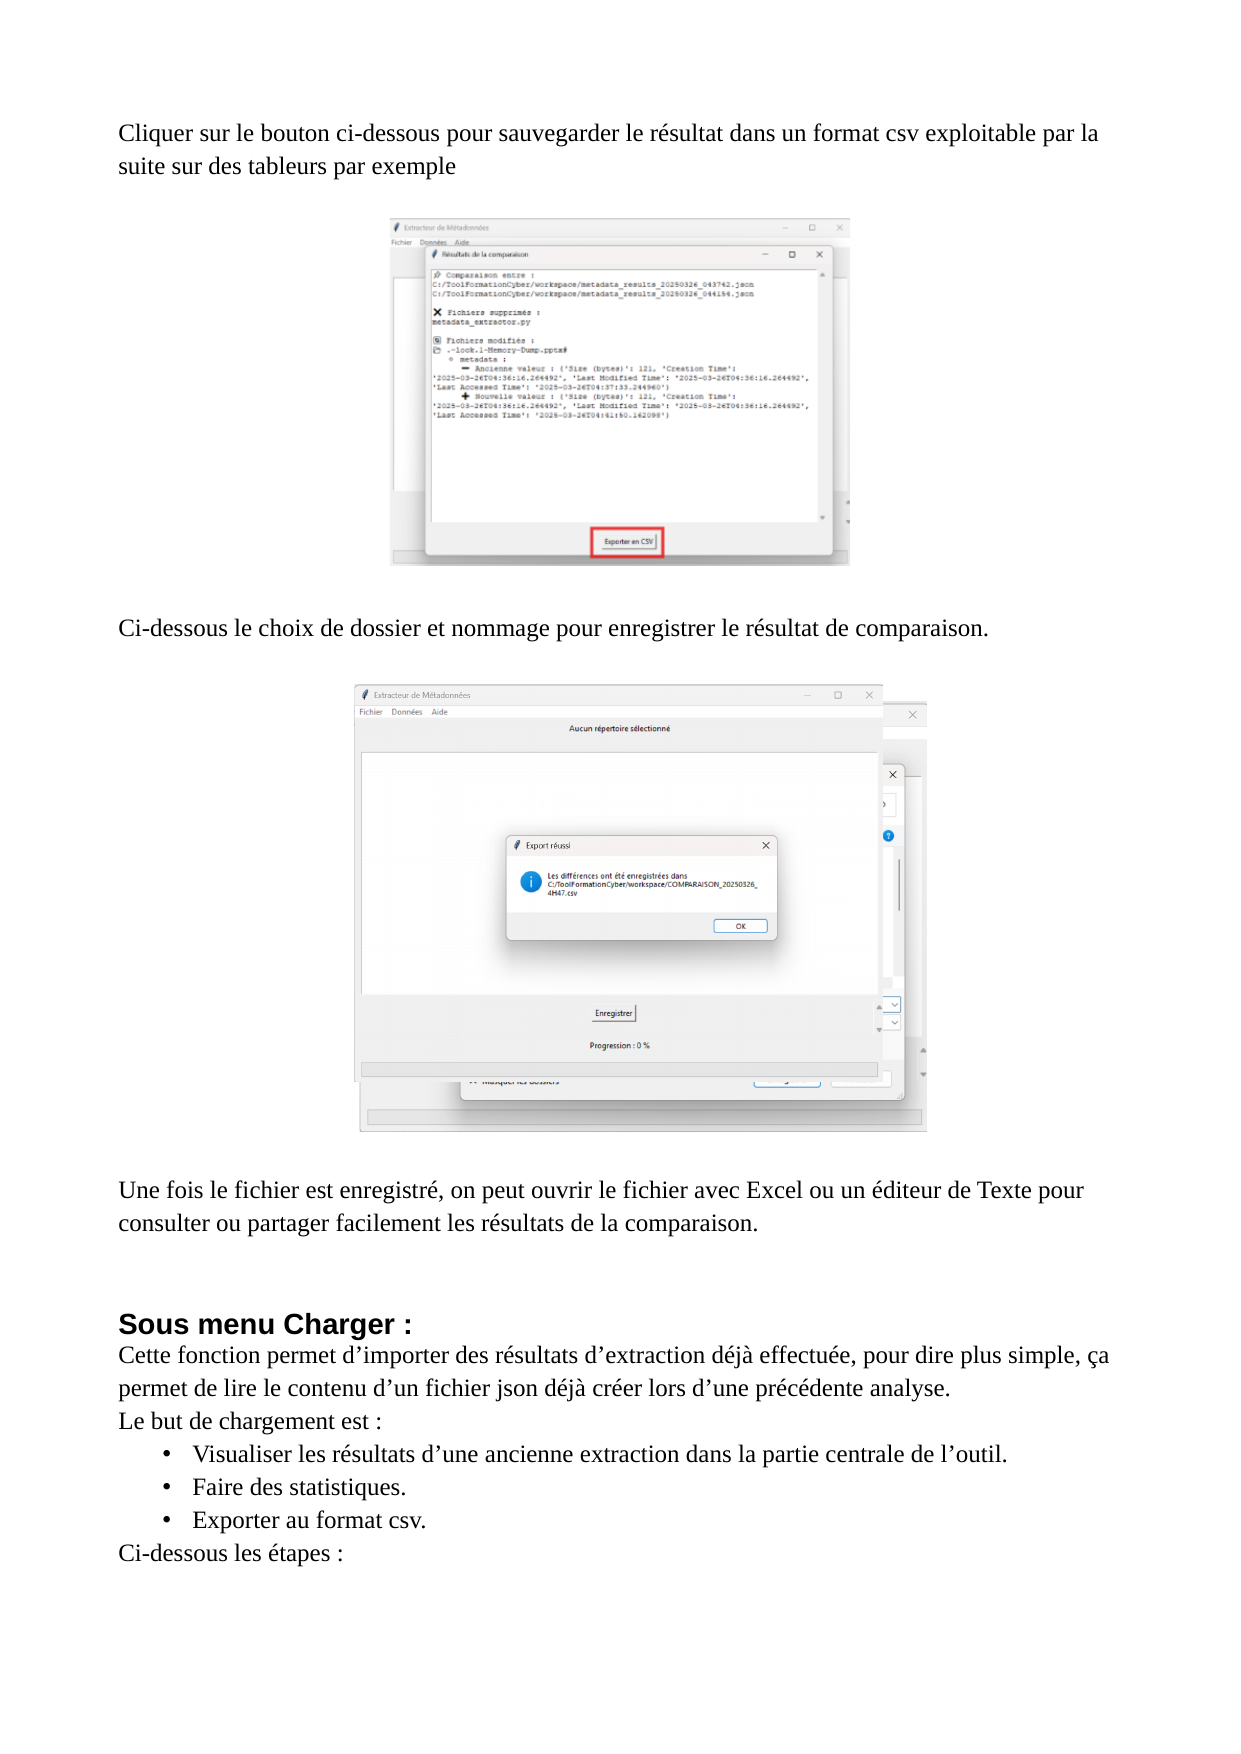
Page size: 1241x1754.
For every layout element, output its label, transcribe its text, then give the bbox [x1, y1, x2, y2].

subtitle Sous menu Charger : [118, 1307, 1122, 1340]
text Ci-dessous le choix de dossier et nommage pour enregistrer le résultat de comparaison. [118, 613, 1122, 642]
text Cliquer sur le bouton ci-dessous pour sauvegarder le résultat dans un format csv exploitable par la suite sur des tableurs par exemple [118, 118, 1122, 180]
text Ci-dessous les étapes : [118, 1538, 1122, 1567]
picture [389, 217, 851, 566]
text Cette fonction permet d’importer des résultats d’extraction déjà effectuée, pour dire plus simple, ça permet de lire le contenu d’un fichier json déjà créer lors d’une précédente analyse. [118, 1340, 1122, 1402]
list Faire des statistiques. [162, 1472, 1122, 1501]
list Exporter au format csv. [162, 1506, 1122, 1534]
text Une fois le fichier est enregistré, on peut ouvrir le fichier avec Excel ou un éditeur de Texte pour consulter ou partager facilement les résultats de la comparaison. [118, 1175, 1122, 1237]
picture [354, 684, 927, 1132]
list Visualiser les résultats d’une ancienne extraction dans la partie centrale de l’outil. [162, 1439, 1122, 1468]
text Le but de chargement est : [118, 1406, 1122, 1435]
